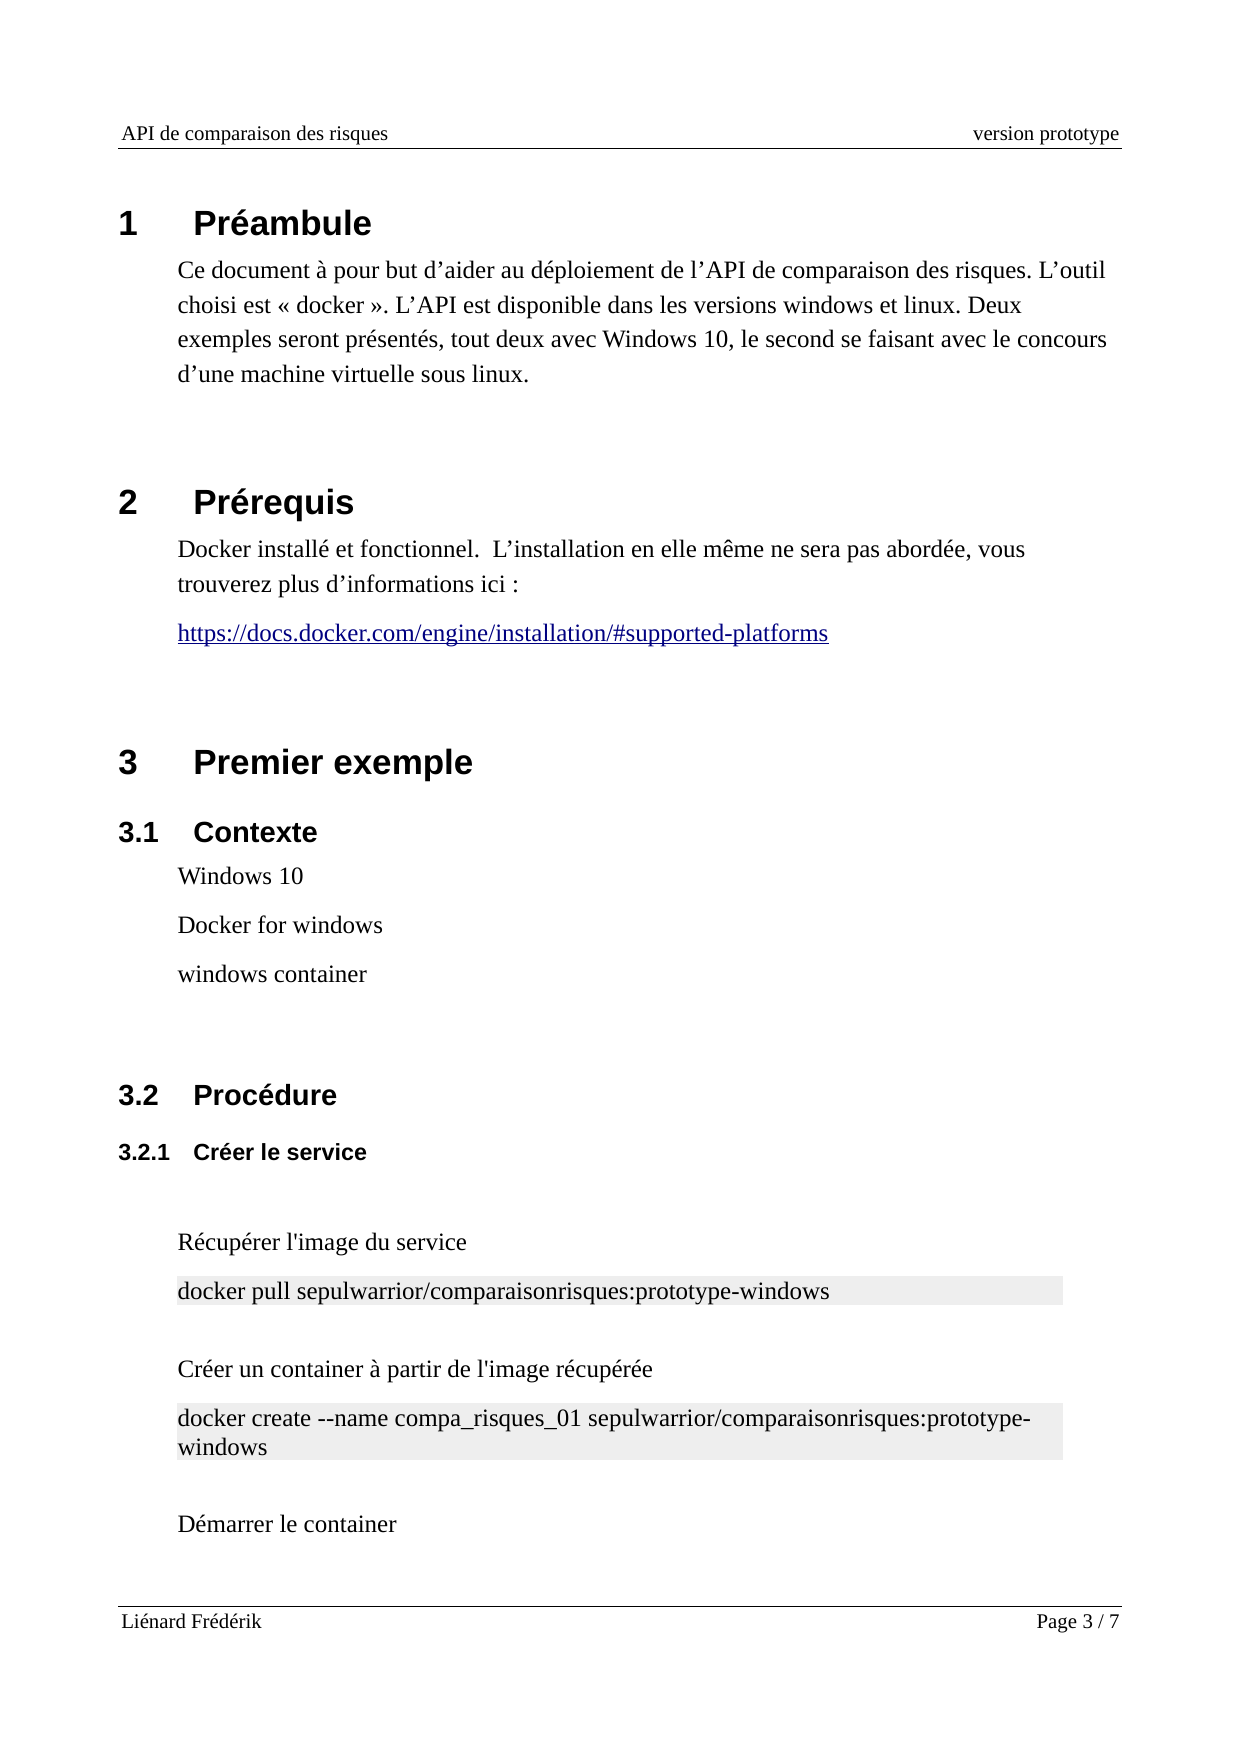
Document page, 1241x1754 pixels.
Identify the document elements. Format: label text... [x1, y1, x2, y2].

text Docker installé et fonctionnel. L’installation en elle même ne sera pas abordée, vous trouverez plus d’informations ici : [177, 534, 1122, 598]
text Ce document à pour but d’aider au déploiement de l’API de comparaison des risques. L’outil choisi est « docker ». L’API est disponible dans les versions windows et linux. Deux exemples seront présentés, tout deux avec Windows 10, le second se faisant avec le concours d’une machine virtuelle sous linux. [177, 255, 1122, 387]
text docker create --name compa_risques_01 sepulwarrior/comparaisonrisques:prototype-windows [177, 1403, 1063, 1460]
subtitle Prérequis [118, 482, 1122, 522]
subtitle Préambule [118, 203, 1122, 243]
subtitle Procédure [118, 1078, 1122, 1111]
subtitle Contexte [118, 815, 1122, 848]
subtitle Premier exemple [118, 741, 1122, 781]
text Démarrer le container [177, 1509, 1122, 1538]
text windows container [177, 959, 1122, 988]
text Docker for windows [177, 910, 1122, 939]
text Récupérer l'image du service [177, 1227, 1122, 1256]
subtitle Créer le service [118, 1138, 1122, 1165]
text Windows 10 [177, 861, 1122, 889]
text Créer un container à partir de l'image récupérée [177, 1354, 1122, 1382]
text https://docs.docker.com/engine/installation/#supported-platforms [177, 618, 1122, 647]
text docker pull sepulwarrior/comparaisonrisques:prototype-windows [177, 1276, 1063, 1305]
